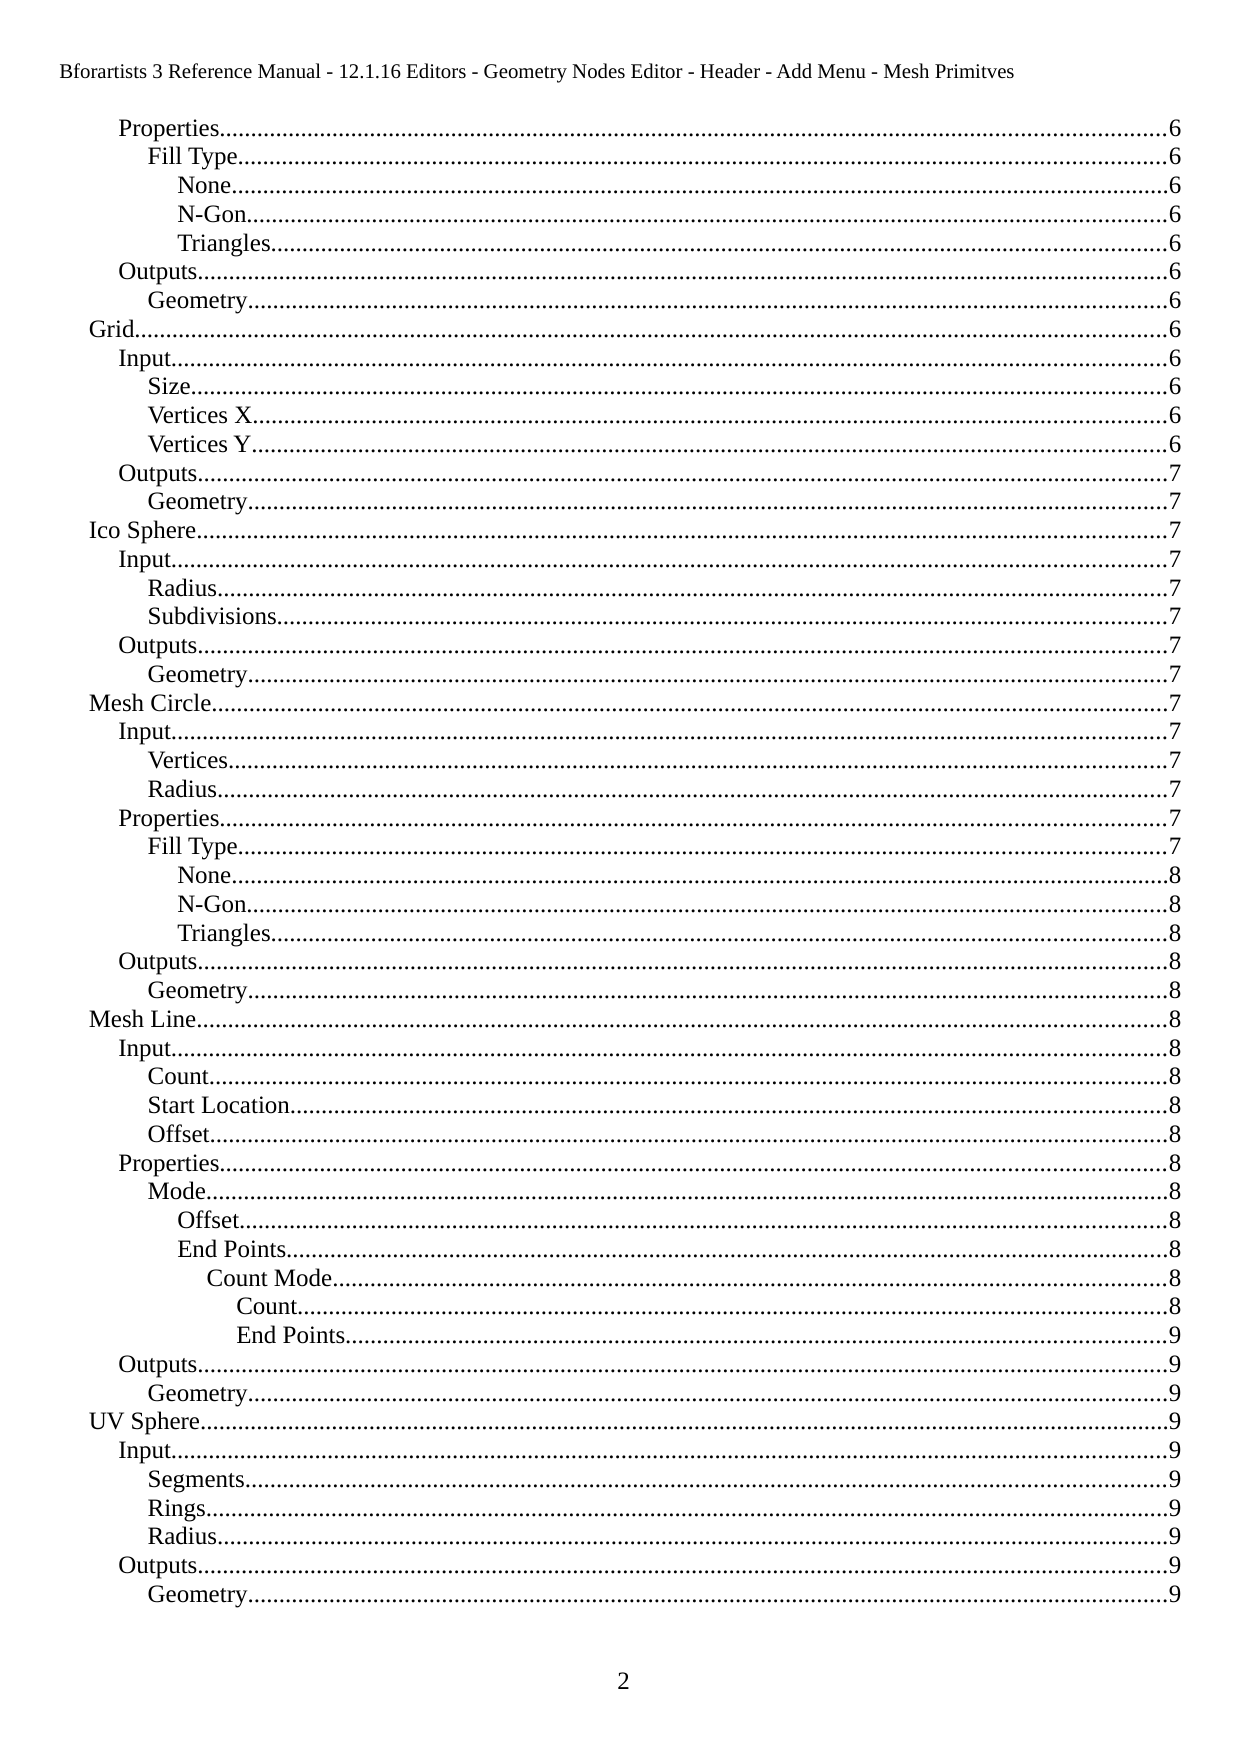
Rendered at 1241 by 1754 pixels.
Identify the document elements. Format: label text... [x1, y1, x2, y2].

text Radius 7 [147, 573, 1181, 601]
text Mode 8 [147, 1176, 1181, 1205]
text Geometry 6 [147, 285, 1181, 314]
text Vertices 7 [147, 745, 1181, 774]
text Subdivisions 7 [147, 601, 1181, 630]
text Input 8 [118, 1033, 1181, 1061]
text Offset 8 [147, 1119, 1181, 1148]
text Outputs 7 [118, 458, 1181, 486]
text Outputs 8 [118, 946, 1181, 975]
text Input 7 [118, 544, 1181, 573]
text Triangles 8 [177, 918, 1181, 946]
text End Points 8 [177, 1234, 1181, 1263]
text Grid 6 [88, 314, 1181, 343]
text Offset 8 [177, 1205, 1181, 1234]
text Geometry 8 [147, 975, 1181, 1004]
text Mesh Line 8 [88, 1004, 1181, 1033]
text Rings 9 [147, 1493, 1181, 1521]
text Properties 8 [118, 1148, 1181, 1176]
text Geometry 7 [147, 486, 1181, 515]
text N-Gon 8 [177, 889, 1181, 918]
text Geometry 7 [147, 659, 1181, 688]
text Input 9 [118, 1435, 1181, 1464]
text Ico Sphere 7 [88, 515, 1181, 544]
text Radius 9 [147, 1521, 1181, 1550]
text Vertices X 6 [147, 400, 1181, 429]
text Geometry 9 [147, 1579, 1181, 1608]
text Count 8 [147, 1061, 1181, 1090]
text Geometry 9 [147, 1378, 1181, 1406]
text Outputs 9 [118, 1349, 1181, 1378]
text None 8 [177, 860, 1181, 889]
text Properties 7 [118, 803, 1181, 831]
text Outputs 9 [118, 1550, 1181, 1579]
text Outputs 6 [118, 256, 1181, 285]
text Mesh Circle 7 [88, 688, 1181, 716]
text Fill Type 7 [147, 831, 1181, 860]
text Count 8 [236, 1291, 1181, 1320]
text Properties 6 [118, 113, 1181, 141]
text End Points 9 [236, 1320, 1181, 1349]
text Start Location 8 [147, 1090, 1181, 1119]
text Count Mode 8 [206, 1263, 1181, 1291]
text Size 6 [147, 371, 1181, 400]
text Input 6 [118, 343, 1181, 371]
text None 6 [177, 170, 1181, 199]
text Vertices Y 6 [147, 429, 1181, 458]
text Triangles 6 [177, 228, 1181, 256]
text N-Gon 6 [177, 199, 1181, 228]
text Segments 9 [147, 1464, 1181, 1493]
text Outputs 7 [118, 630, 1181, 659]
text Radius 7 [147, 774, 1181, 803]
text UV Sphere 9 [88, 1406, 1181, 1435]
text Fill Type 6 [147, 141, 1181, 170]
text Input 7 [118, 716, 1181, 745]
